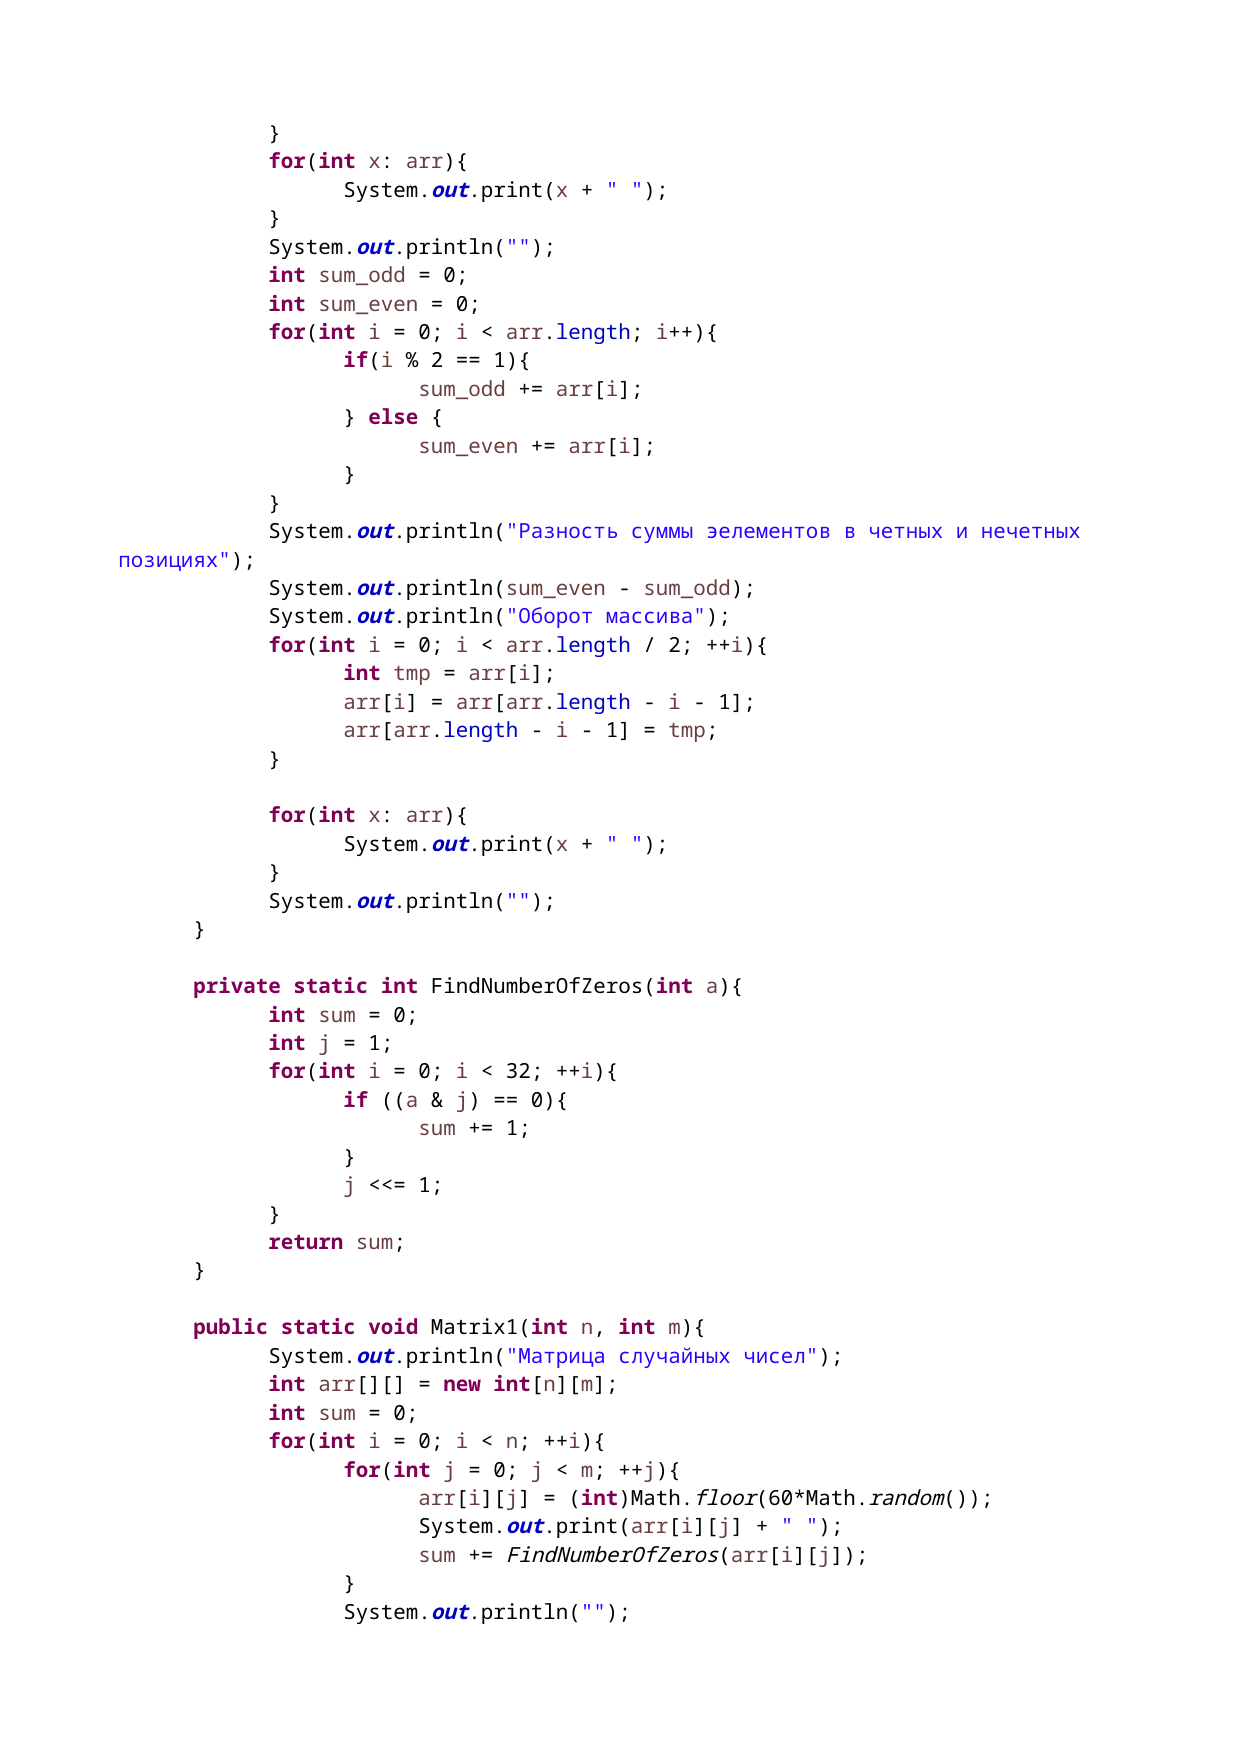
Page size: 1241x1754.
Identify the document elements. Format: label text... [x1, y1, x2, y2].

text for(int i = 0; i < arr.length / 2; ++i){ [118, 630, 1122, 658]
text System.out.println(sum_even - sum_odd); [118, 573, 1122, 602]
text for(int x: arr){ [118, 801, 1122, 829]
text int sum = 0; [118, 1000, 1122, 1028]
text System.out.println("Матрица случайных чисел"); [118, 1341, 1122, 1369]
text for(int j = 0; j < m; ++j){ [118, 1455, 1122, 1483]
text System.out.println(""); [118, 886, 1122, 914]
text } [118, 744, 1122, 772]
text return sum; [118, 1227, 1122, 1256]
text } [118, 1256, 1122, 1284]
text } [118, 488, 1122, 516]
text public static void Matrix1(int n, int m){ [118, 1312, 1122, 1341]
text } [118, 1568, 1122, 1597]
text int sum = 0; [118, 1398, 1122, 1426]
text for(int i = 0; i < 32; ++i){ [118, 1057, 1122, 1085]
text System.out.print(arr[i][j] + " "); [118, 1512, 1122, 1540]
text sum += 1; [118, 1113, 1122, 1142]
text arr[i][j] = (int)Math.floor(60*Math.random()); [118, 1483, 1122, 1512]
text for(int x: arr){ [118, 147, 1122, 175]
text private static int FindNumberOfZeros(int a){ [118, 971, 1122, 1000]
text System.out.print(x + " "); [118, 175, 1122, 203]
text if(i % 2 == 1){ [118, 346, 1122, 374]
text sum_odd += arr[i]; [118, 374, 1122, 402]
text System.out.println(""); [118, 1597, 1122, 1625]
text arr[i] = arr[arr.length - i - 1]; [118, 687, 1122, 715]
text System.out.println("Оборот массива"); [118, 602, 1122, 630]
text int sum_even = 0; [118, 289, 1122, 317]
text } [118, 459, 1122, 488]
text } [118, 914, 1122, 943]
text sum_even += arr[i]; [118, 431, 1122, 459]
text sum += FindNumberOfZeros(arr[i][j]); [118, 1540, 1122, 1568]
text } [118, 118, 1122, 147]
text } [118, 203, 1122, 232]
text int arr[][] = new int[n][m]; [118, 1369, 1122, 1398]
text j <<= 1; [118, 1170, 1122, 1199]
text System.out.println(""); [118, 232, 1122, 260]
text for(int i = 0; i < n; ++i){ [118, 1426, 1122, 1455]
text } [118, 1142, 1122, 1170]
text } else { [118, 402, 1122, 431]
text } [118, 1199, 1122, 1227]
text System.out.print(x + " "); [118, 829, 1122, 857]
text arr[arr.length - i - 1] = tmp; [118, 715, 1122, 744]
text } [118, 857, 1122, 886]
text int tmp = arr[i]; [118, 658, 1122, 687]
text int j = 1; [118, 1028, 1122, 1057]
text if ((a & j) == 0){ [118, 1085, 1122, 1113]
text for(int i = 0; i < arr.length; i++){ [118, 317, 1122, 346]
text System.out.println("Разность суммы эелементов в четных и нечетных позициях"); [118, 516, 1122, 573]
text int sum_odd = 0; [118, 260, 1122, 289]
